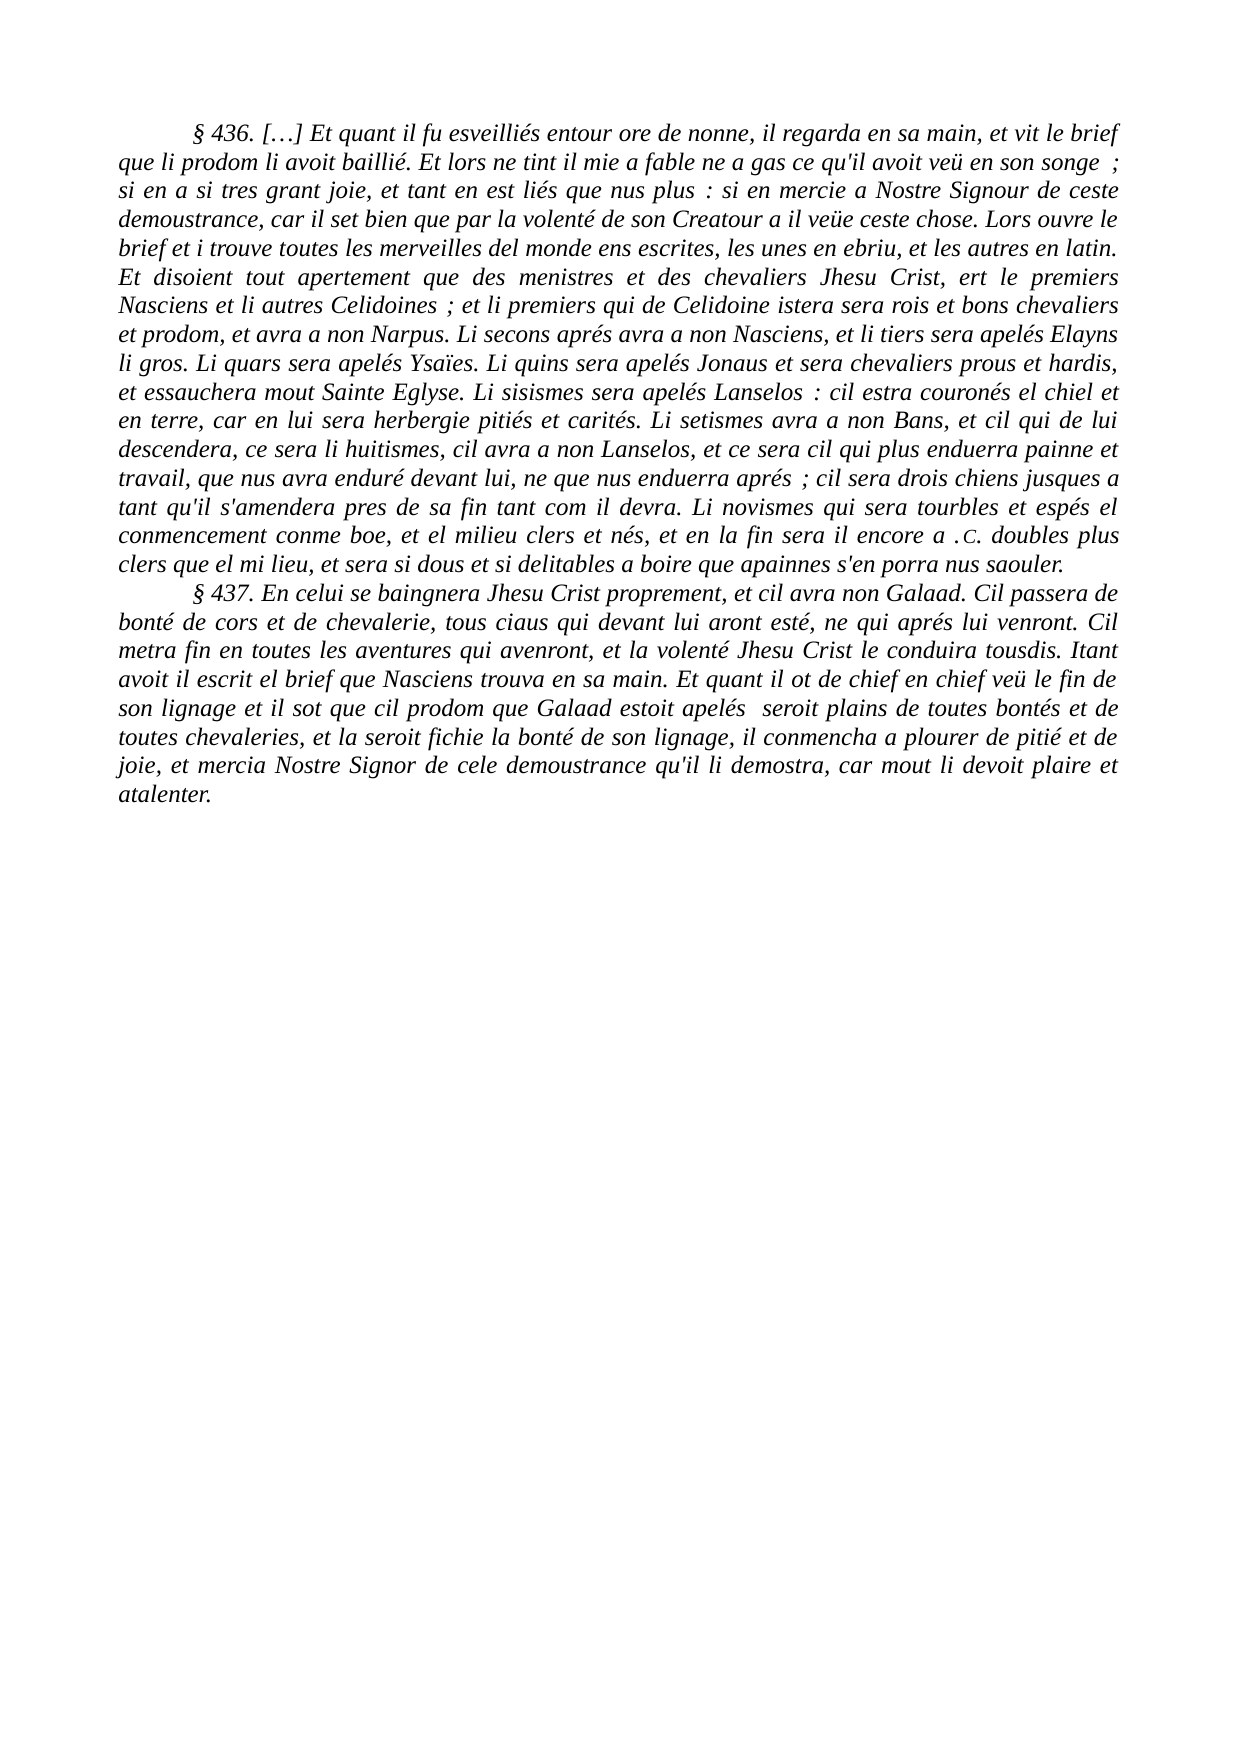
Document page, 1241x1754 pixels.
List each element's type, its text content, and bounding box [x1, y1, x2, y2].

text § 436. […] Et quant il fu esveilliés entour ore de nonne, il regarda en sa main, et vit le brief que li prodom li avoit baillié. Et lors ne tint il mie a fable ne a gas ce qu'il avoit veü en son songe ; si en a si tres grant joie, et tant en est liés que nus plus : si en mercie a Nostre Signour de ceste demoustrance, car il set bien que par la volenté de son Creatour a il veüe ceste chose. Lors ouvre le brief et i trouve toutes les merveilles del monde ens escrites, les unes en ebriu, et les autres en latin. Et disoient tout apertement que des menistres et des chevaliers Jhesu Crist, ert le premiers Nasciens et li autres Celidoines ; et li premiers qui de Celidoine istera sera rois et bons chevaliers et prodom, et avra a non Narpus. Li secons aprés avra a non Nasciens, et li tiers sera apelés Elayns li gros. Li quars sera apelés Ysaïes. Li quins sera apelés Jonaus et sera chevaliers prous et hardis, et essauchera mout Sainte Eglyse. Li sisismes sera apelés Lanselos : cil estra couronés el chiel et en terre, car en lui sera herbergie pitiés et carités. Li setismes avra a non Bans, et cil qui de lui descendera, ce sera li huitismes, cil avra a non Lanselos, et ce sera cil qui plus enduerra painne et travail, que nus avra enduré devant lui, ne que nus enduerra aprés ; cil sera drois chiens jusques a tant qu'il s'amendera pres de sa fin tant com il devra. Li novismes qui sera tourbles et espés el conmencement conme boe, et el milieu clers et nés, et en la fin sera il encore a .c. doubles plus clers que el mi lieu, et sera si dous et si delitables a boire que apainnes s'en porra nus saouler. [118, 118, 1122, 578]
text § 437. En celui se baingnera Jhesu Crist proprement, et cil avra non Galaad. Cil passera de bonté de cors et de chevalerie, tous ciaus qui devant lui aront esté, ne qui aprés lui venront. Cil metra fin en toutes les aventures qui avenront, et la volenté Jhesu Crist le conduira tousdis. Itant avoit il escrit el brief que Nasciens trouva en sa main. Et quant il ot de chief en chief veü le fin de son lignage et il sot que cil prodom que Galaad estoit apelés seroit plains de toutes bontés et de toutes chevaleries, et la seroit fichie la bonté de son lignage, il conmencha a plourer de pitié et de joie, et mercia Nostre Signor de cele demoustrance qu'il li demostra, car mout li devoit plaire et atalenter. [118, 578, 1122, 808]
